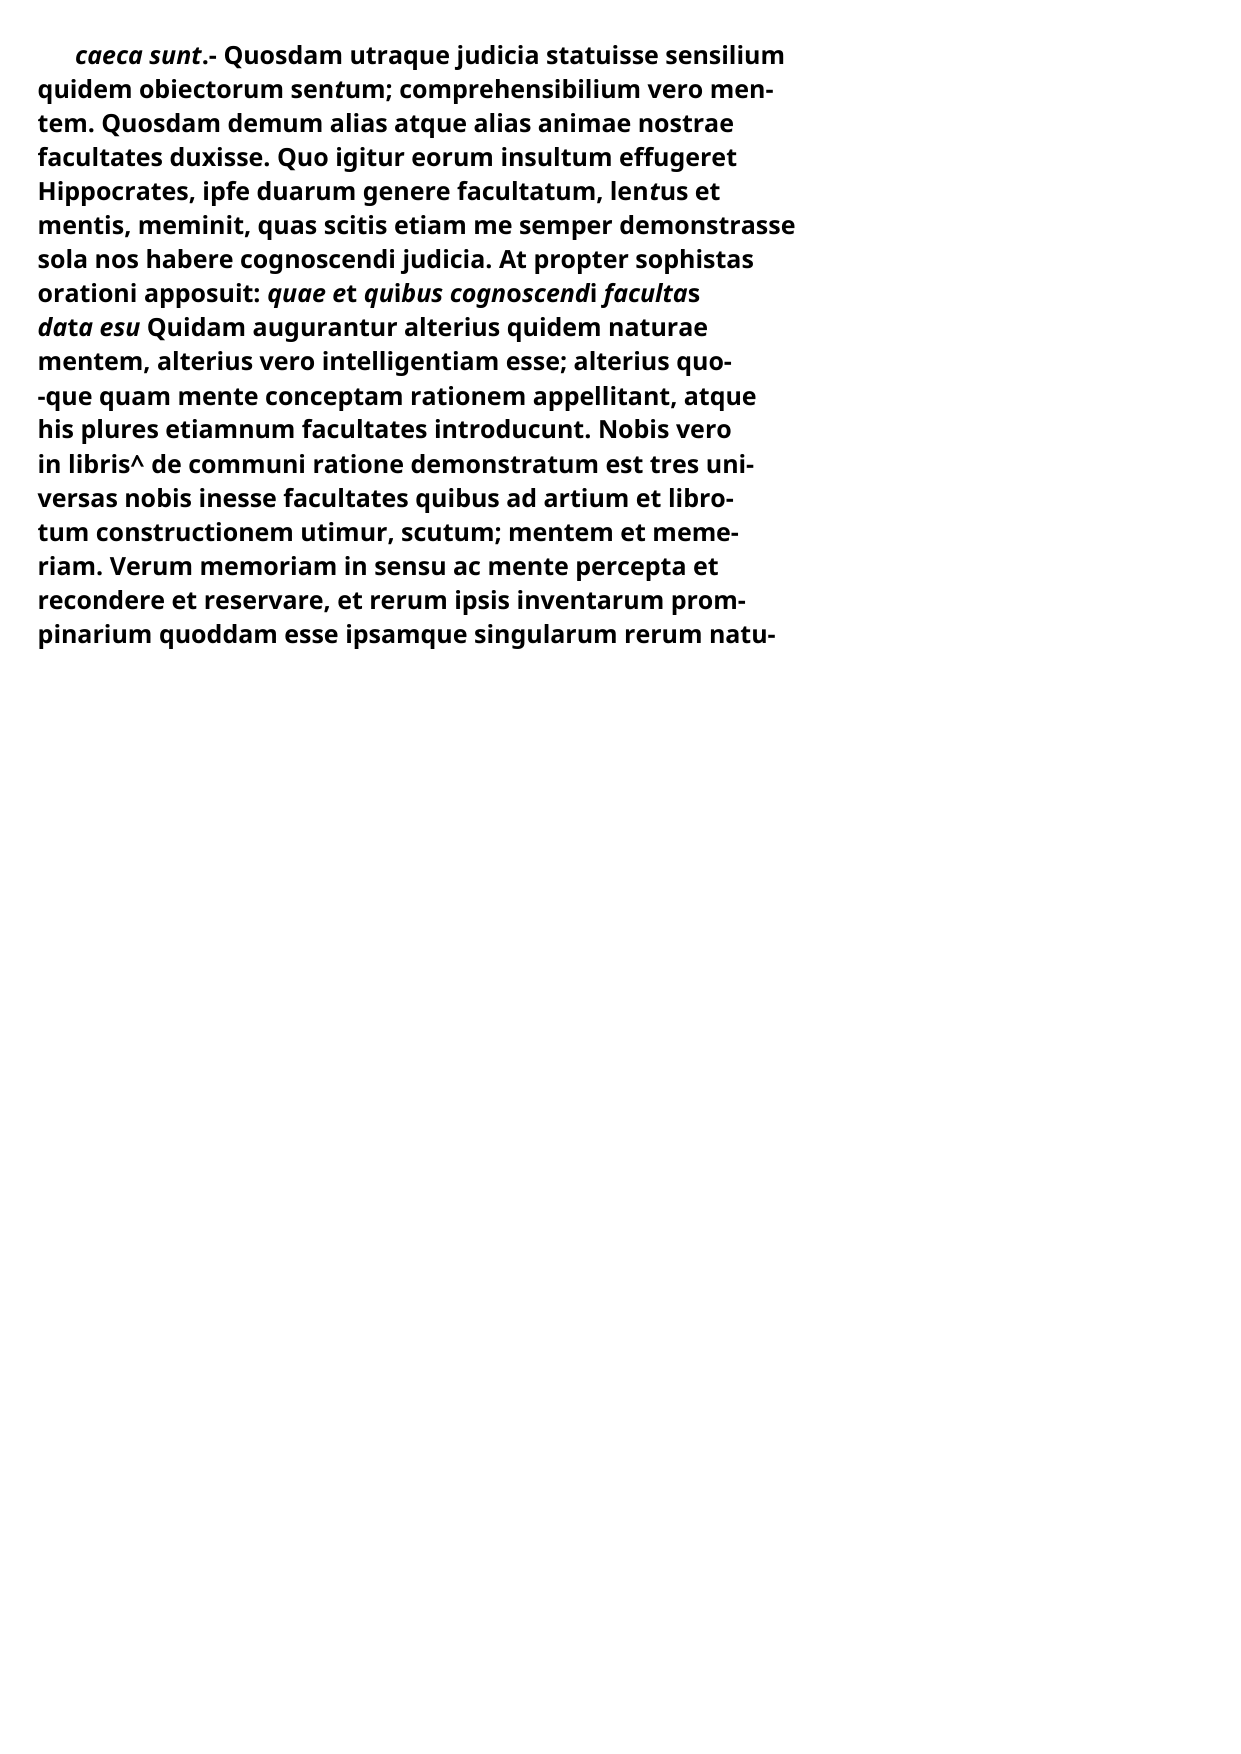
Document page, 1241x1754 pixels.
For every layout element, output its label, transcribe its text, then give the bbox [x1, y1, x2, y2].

text caeca sunt.- Quosdam utraque judicia statuisse sensilium quidem obiectorum sentum; comprehensibilium vero men- tem. Quosdam demum alias atque alias animae nostrae facultates duxisse. Quo igitur eorum insultum effugeret Hippocrates, ipfe duarum genere facultatum, lentus et mentis, meminit, quas scitis etiam me semper demonstrasse sola nos habere cognoscendi judicia. At propter sophistas orationi apposuit: quae et quibus cognoscendi facultas data esu Quidam augurantur alterius quidem naturae mentem, alterius vero intelligentiam esse; alterius quo- -que quam mente conceptam rationem appellitant, atque his plures etiamnum facultates introducunt. Nobis vero in libris^ de communi ratione demonstratum est tres uni- versas nobis inesse facultates quibus ad artium et libro- tum constructionem utimur, scutum; mentem et meme- riam. Verum memoriam in sensu ac mente percepta et recondere et reservare, et rerum ipsis inventarum prom- pinarium quoddam esse ipsamque singularum rerum natu- [37, 37, 1203, 651]
